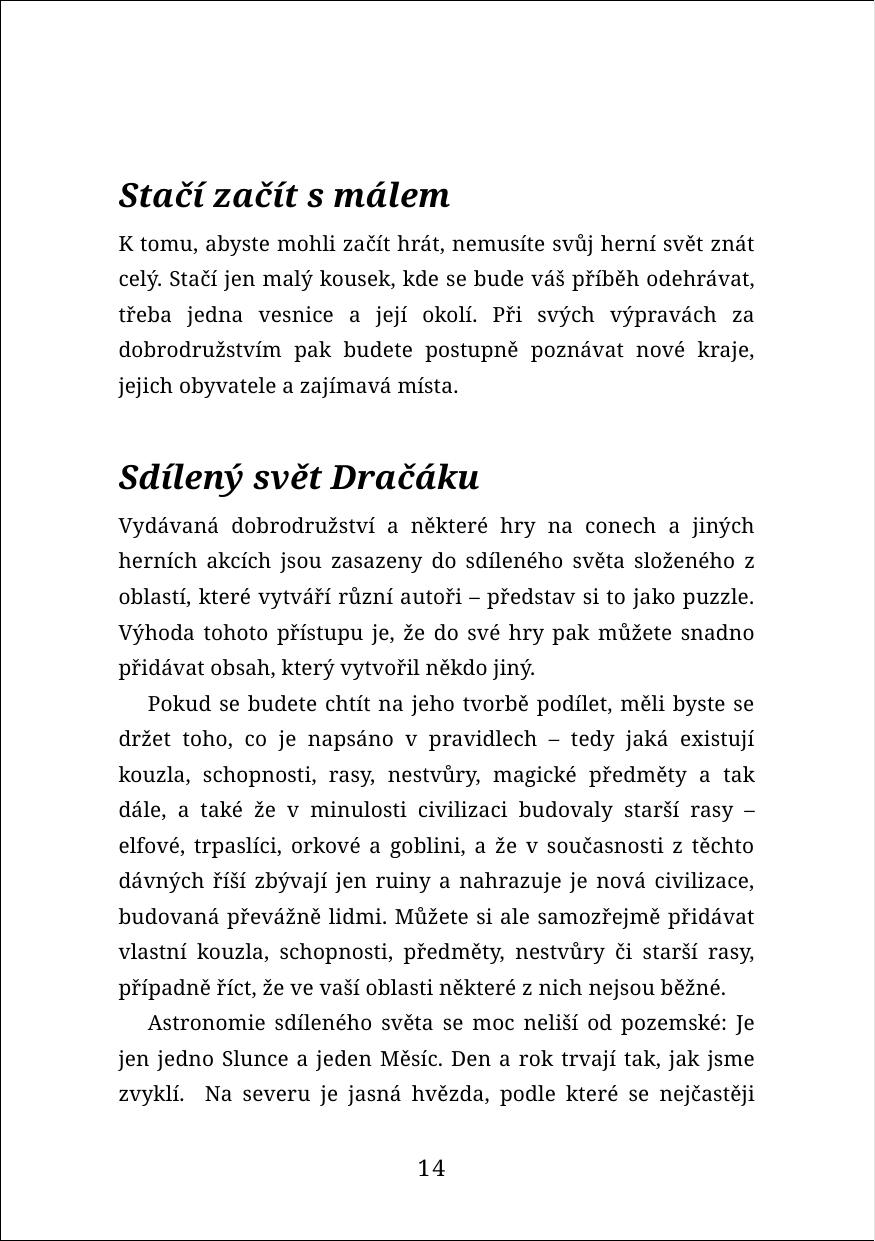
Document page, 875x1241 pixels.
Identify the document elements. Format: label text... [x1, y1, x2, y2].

subtitle Sdílený svět Dračáku [118, 454, 756, 499]
subtitle Stačí začít s málem [118, 172, 756, 217]
text Vydávaná dobrodružství a některé hry na conech a jiných herních akcích jsou zasazeny do sdíleného světa složeného z oblastí, které vytváří různí autoři – představ si to jako puzzle. Výhoda tohoto přístupu je, že do své hry pak můžete snadno přidávat obsah, který vytvořil někdo jiný. Pokud se budete chtít na jeho tvorbě podílet, měli byste se držet toho, co je napsáno v pravidlech – tedy jaká existují kouzla, schopnosti, rasy, nestvůry, magické předměty a tak dále, a také že v minulosti civilizaci budovaly starší rasy – elfové, trpaslíci, orkové a goblini, a že v současnosti z těchto dávných říší zbývají jen ruiny a nahrazuje je nová civilizace, budovaná převážně lidmi. Můžete si ale samozřejmě přidávat vlastní kouzla, schopnosti, předměty, nestvůry či starší rasy, případně říct, že ve vaší oblasti některé z nich nejsou běžné. Astronomie sdíleného světa se moc neliší od pozemské: Je jen jedno Slunce a jeden Měsíc. Den a rok trvají tak, jak jsme zvyklí. Na severu je jasná hvězda, podle které se nejčastěji [118, 511, 756, 1108]
text K tomu, abyste mohli začít hrát, nemusíte svůj herní svět znát celý. Stačí jen malý kousek, kde se bude váš příběh odehrávat, třeba jedna vesnice a její okolí. Při svých výpravách za dobrodružstvím pak budete postupně poznávat nové kraje, jejich obyvatele a zajímavá místa. [118, 229, 756, 399]
